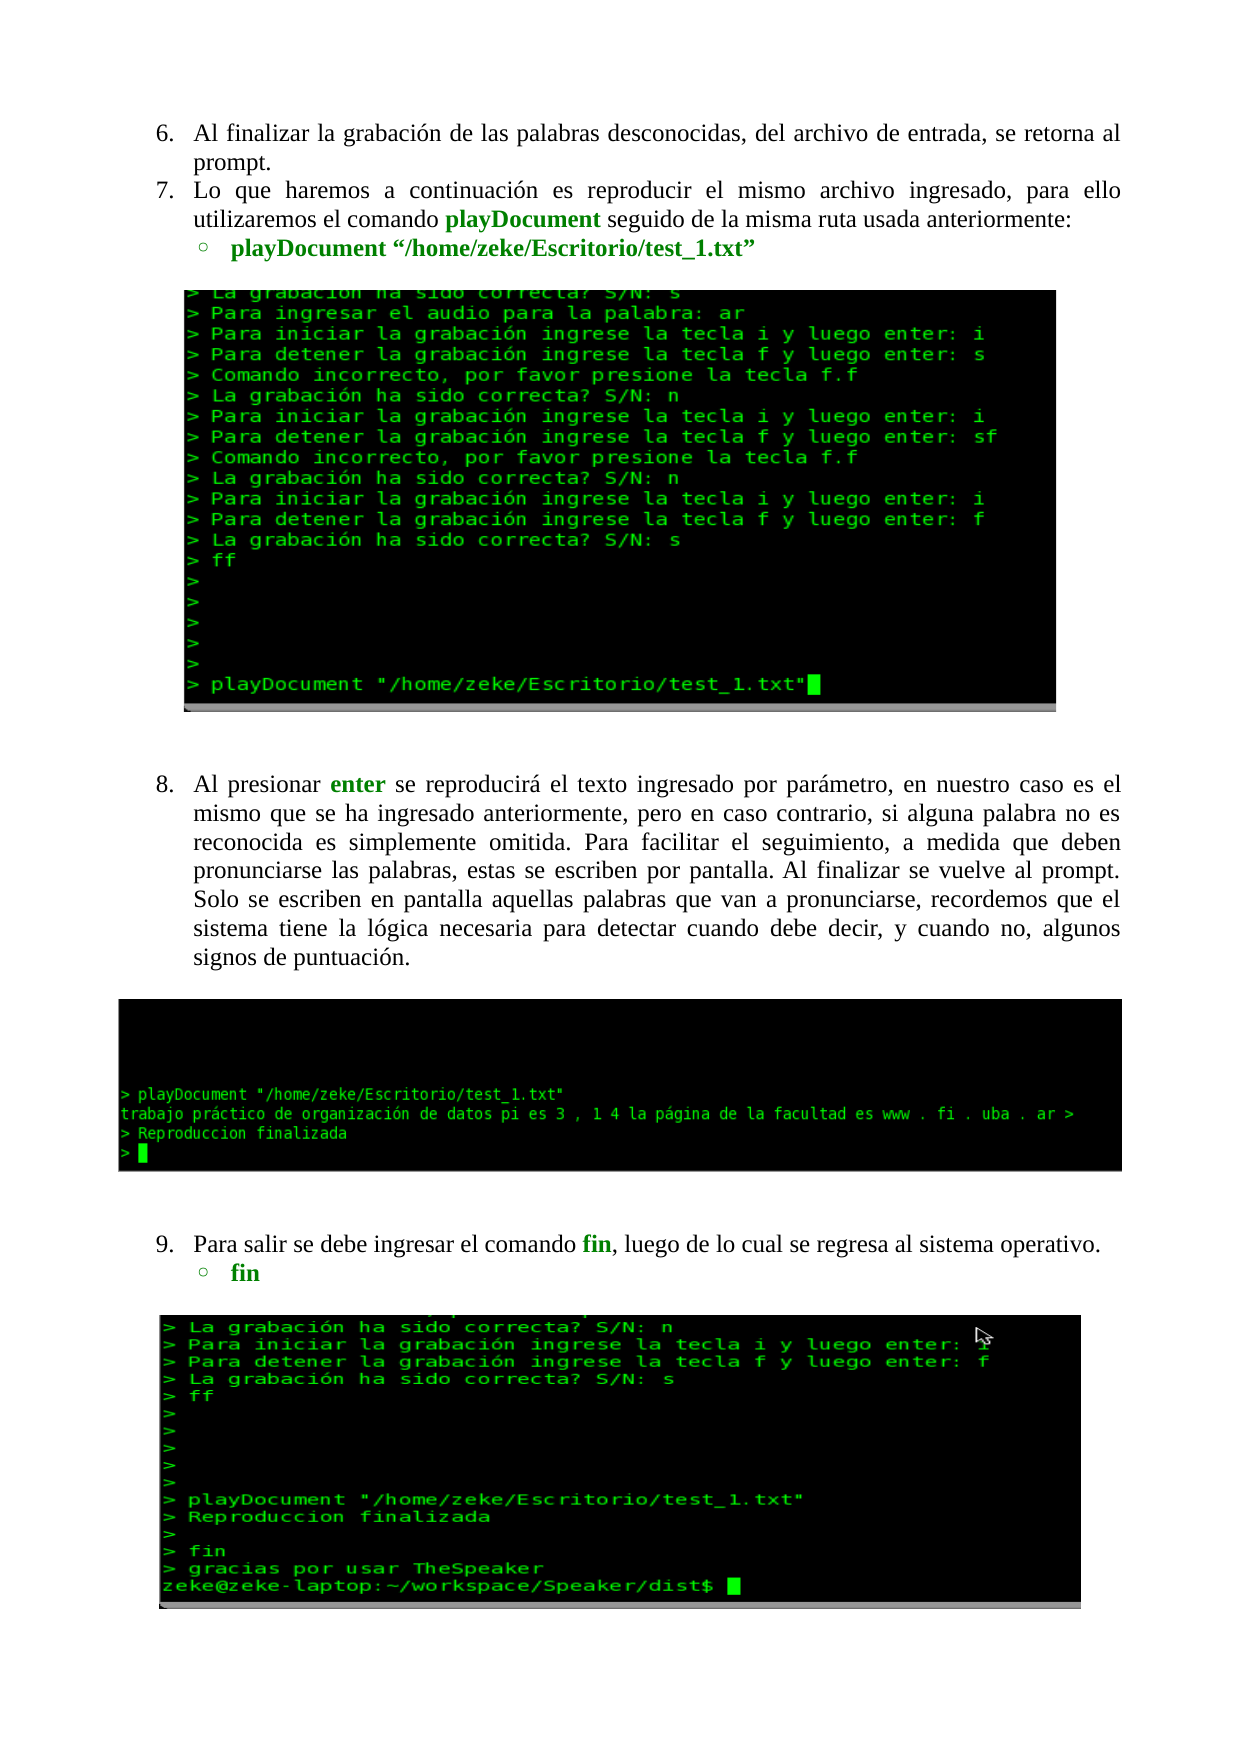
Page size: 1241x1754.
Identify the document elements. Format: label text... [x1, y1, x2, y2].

list Al presionar enter se reproducirá el texto ingresado por parámetro, en nuestro caso es el mismo que se ha ingresado anteriormente, pero en caso contrario, si alguna palabra no es reconocida es simplemente omitida. Para facilitar el seguimiento, a medida que deben pronunciarse las palabras, estas se escriben por pantalla. Al finalizar se vuelve al prompt. Solo se escriben en pantalla aquellas palabras que van a pronunciarse, recordemos que el sistema tiene la lógica necesaria para detectar cuando debe decir, y cuando no, algunos signos de puntuación. [156, 769, 1122, 970]
picture [159, 1315, 1081, 1609]
picture [183, 290, 1057, 712]
picture [118, 999, 1122, 1172]
list Al finalizar la grabación de las palabras desconocidas, del archivo de entrada, se retorna al prompt. [156, 118, 1122, 176]
list playDocument “/home/zeke/Escritorio/test_1.txt” [193, 233, 1122, 262]
list fin [193, 1258, 1122, 1286]
list Para salir se debe ingresar el comando fin, luego de lo cual se regresa al sistema operativo. [156, 1229, 1122, 1258]
list Lo que haremos a continuación es reproducir el mismo archivo ingresado, para ello utilizaremos el comando playDocument seguido de la misma ruta usada anteriormente: [156, 176, 1122, 233]
